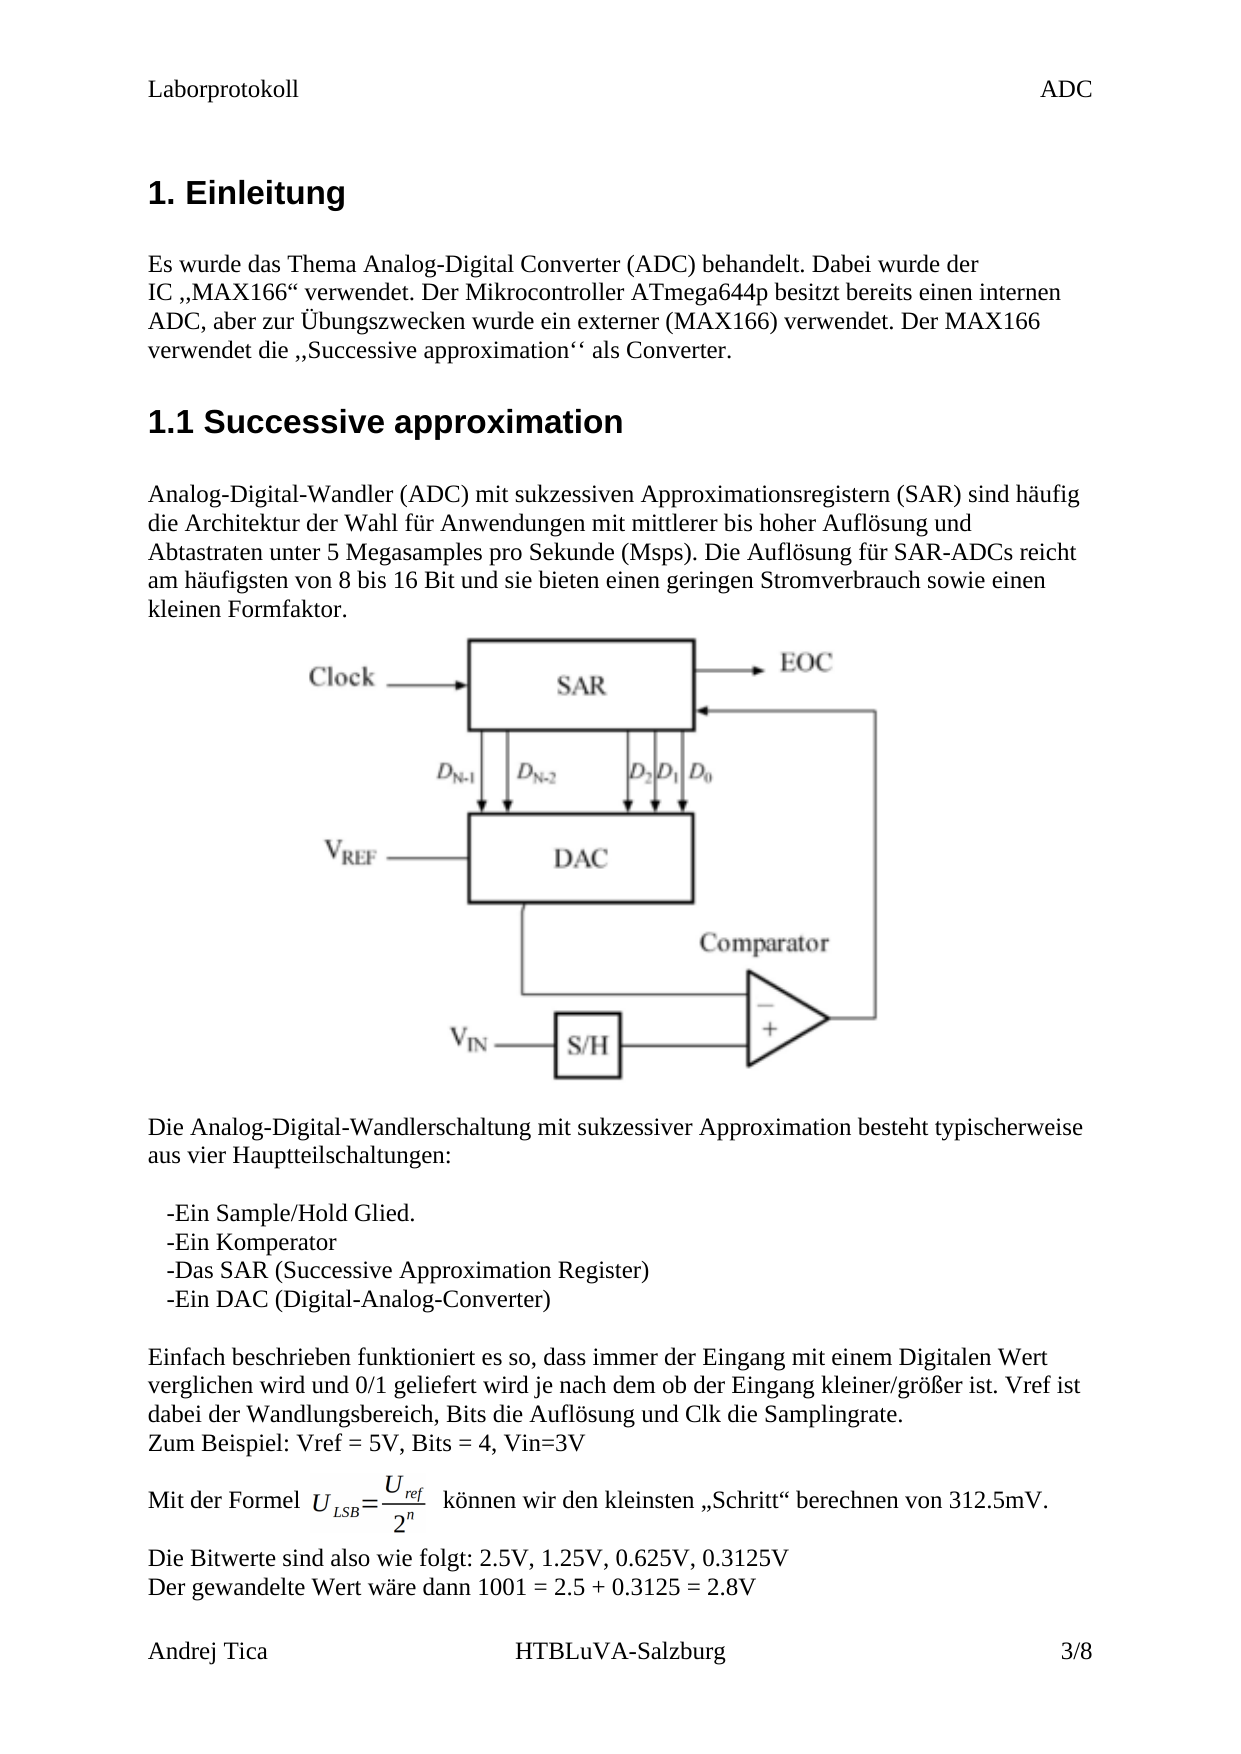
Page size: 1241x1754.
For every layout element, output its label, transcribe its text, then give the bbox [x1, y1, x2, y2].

text Die Bitwerte sind also wie folgt: 2.5V, 1.25V, 0.625V, 0.3125V [148, 1543, 1092, 1572]
text -Ein Komperator [148, 1227, 1092, 1255]
text -Ein Sample/Hold Glied. [148, 1198, 1092, 1227]
picture [310, 1473, 427, 1533]
text -Ein DAC (Digital-Analog-Converter) [148, 1284, 1092, 1313]
text Einfach beschrieben funktioniert es so, dass immer der Eingang mit einem Digitalen Wert verglichen wird und 0/1 geliefert wird je nach dem ob der Eingang kleiner/größer ist. Vref ist dabei der Wandlungsbereich, Bits die Auflösung und Clk die Samplingrate. [148, 1342, 1092, 1428]
text können wir den kleinsten „Schritt“ berechnen von 312.5mV. [427, 1485, 1092, 1514]
text 1.1 Successive approximation [148, 402, 1092, 441]
text Die Analog-Digital-Wandlerschaltung mit sukzessiver Approximation besteht typischerweise aus vier Hauptteilschaltungen: [148, 1112, 1092, 1169]
text -Das SAR (Successive Approximation Register) [148, 1255, 1092, 1284]
text Analog-Digital-Wandler (ADC) mit sukzessiven Approximationsregistern (SAR) sind häufig die Architektur der Wahl für Anwendungen mit mittlerer bis hoher Auflösung und Abtastraten unter 5 Megasamples pro Sekunde (Msps). Die Auflösung für SAR-ADCs reicht am häufigsten von 8 bis 16 Bit und sie bieten einen geringen Stromverbrauch sowie einen kleinen Formfaktor. [148, 479, 1092, 623]
subtitle Einleitung [148, 173, 1092, 211]
text Der gewandelte Wert wäre dann 1001 = 2.5 + 0.3125 = 2.8V [148, 1572, 1092, 1600]
picture [308, 625, 885, 1086]
text Mit der Formel [148, 1485, 310, 1514]
text Es wurde das Thema Analog-Digital Converter (ADC) behandelt. Dabei wurde der IC ,,MAX166“ verwendet. Der Mikrocontroller ATmega644p besitzt bereits einen internen ADC, aber zur Übungszwecken wurde ein externer (MAX166) verwendet. Der MAX166 verwendet die ,,Successive approximation‘‘ als Converter. [148, 249, 1092, 364]
text Zum Beispiel: Vref = 5V, Bits = 4, Vin=3V [148, 1428, 1092, 1457]
